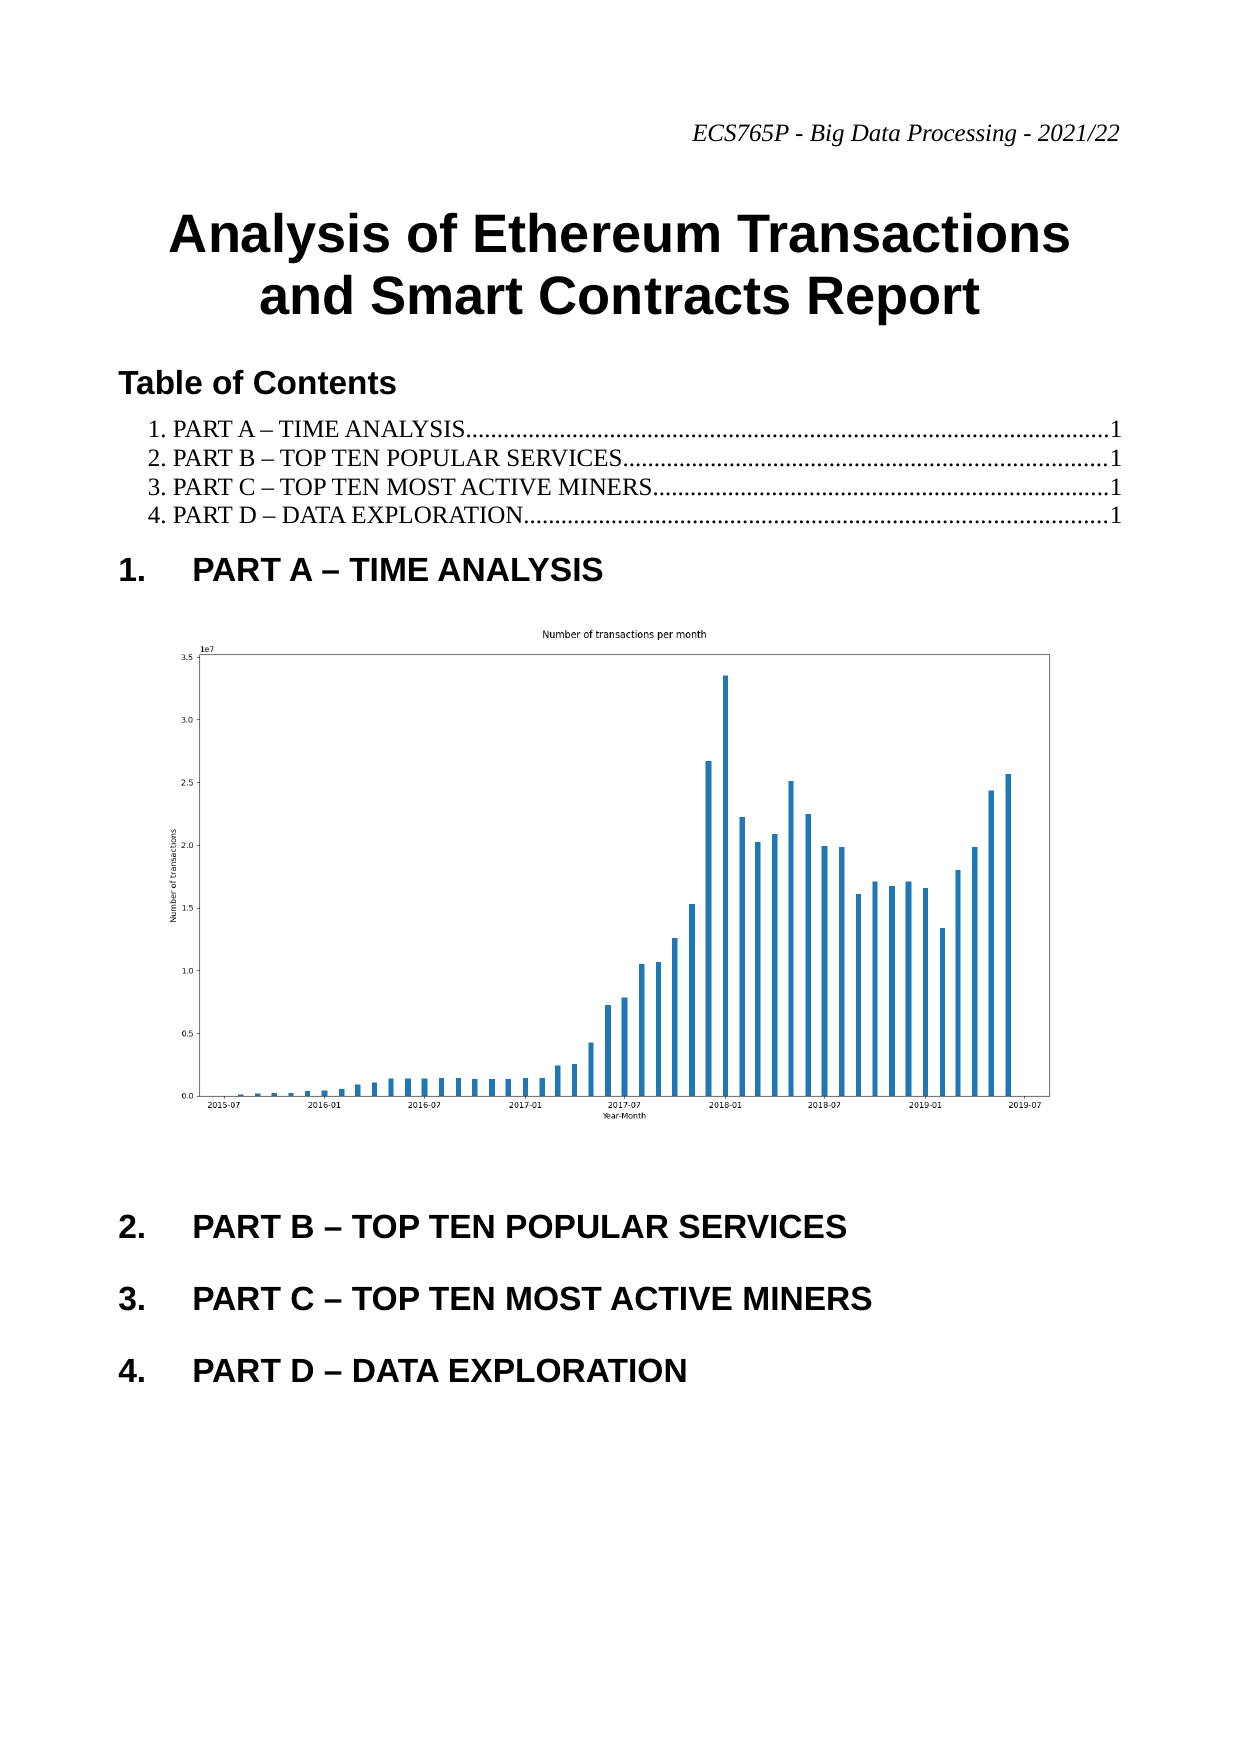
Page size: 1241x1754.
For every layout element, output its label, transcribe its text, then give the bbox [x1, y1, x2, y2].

subtitle PART B – TOP TEN POPULAR SERVICES [118, 1207, 1122, 1246]
picture [118, 601, 1123, 1135]
subtitle PART C – TOP TEN MOST ACTIVE MINERS [118, 1279, 1122, 1318]
text 4. PART D – DATA EXPLORATION 1 [148, 501, 1122, 529]
subtitle PART D – DATA EXPLORATION [118, 1351, 1122, 1390]
subtitle PART A – TIME ANALYSIS [118, 550, 1122, 589]
text 2. PART B – TOP TEN POPULAR SERVICES 1 [148, 443, 1122, 472]
title Analysis of Ethereum Transactions and Smart Contracts Report [118, 201, 1122, 326]
text 3. PART C – TOP TEN MOST ACTIVE MINERS 1 [148, 472, 1122, 501]
text 1. PART A – TIME ANALYSIS 1 [148, 414, 1122, 443]
subtitle Table of Contents [118, 363, 1122, 402]
